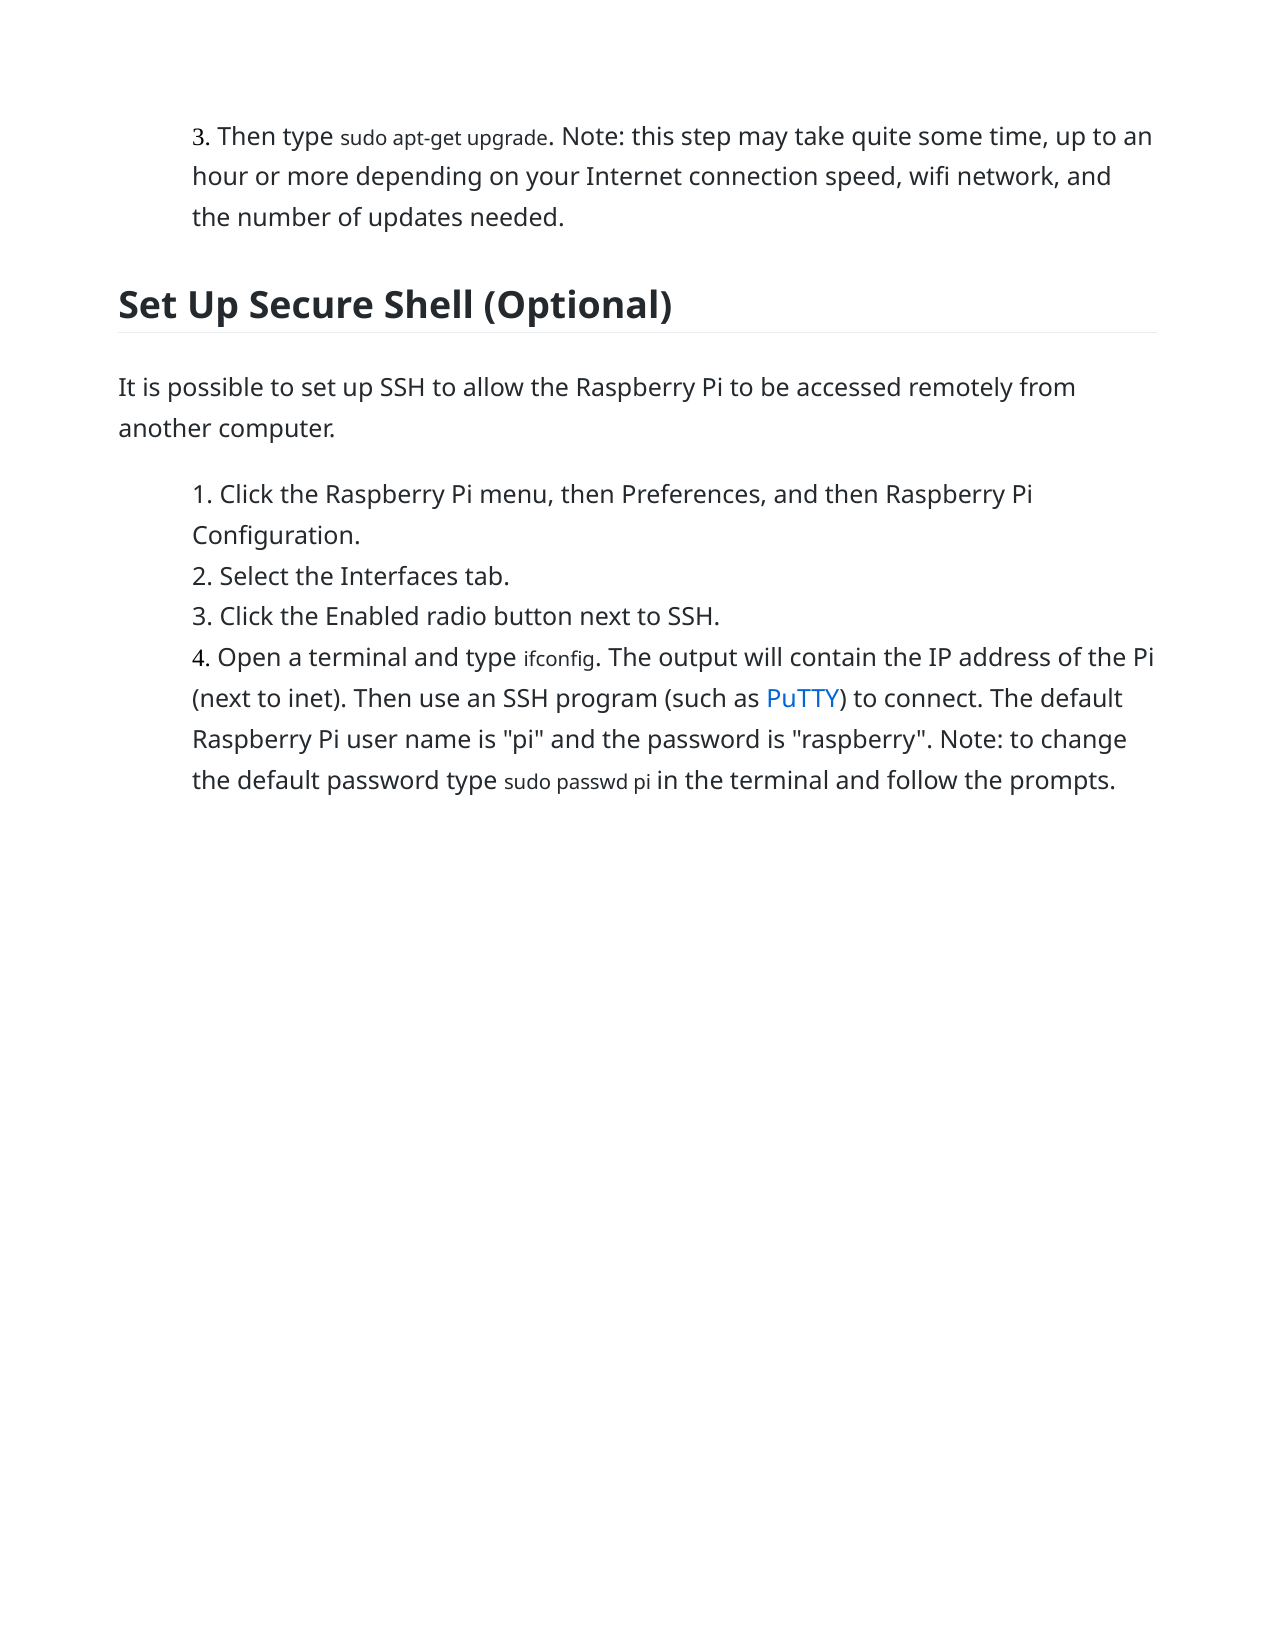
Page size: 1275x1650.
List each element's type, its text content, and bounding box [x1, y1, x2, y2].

subtitle Set Up Secure Shell (Optional) [118, 278, 1157, 332]
list Click the Enabled radio button next to SSH. [118, 599, 1157, 633]
text It is possible to set up SSH to allow the Raspberry Pi to be accessed remotely from another computer. [118, 370, 1157, 445]
list Then type sudo apt-get upgrade. Note: this step may take quite some time, up to an hour or more depending on your Internet connection speed, wifi network, and the number of updates needed. [118, 118, 1157, 234]
list Open a terminal and type ifconfig. The output will contain the IP address of the Pi (next to inet). Then use an SSH program (such as PuTTY) to connect. The default Raspberry Pi user name is "pi" and the password is "raspberry". Note: to change the default password type sudo passwd pi in the terminal and follow the prompts. [118, 640, 1157, 796]
list Select the Interfaces tab. [118, 558, 1157, 592]
list Click the Raspberry Pi menu, then Preferences, and then Raspberry Pi Configuration. [118, 477, 1157, 551]
